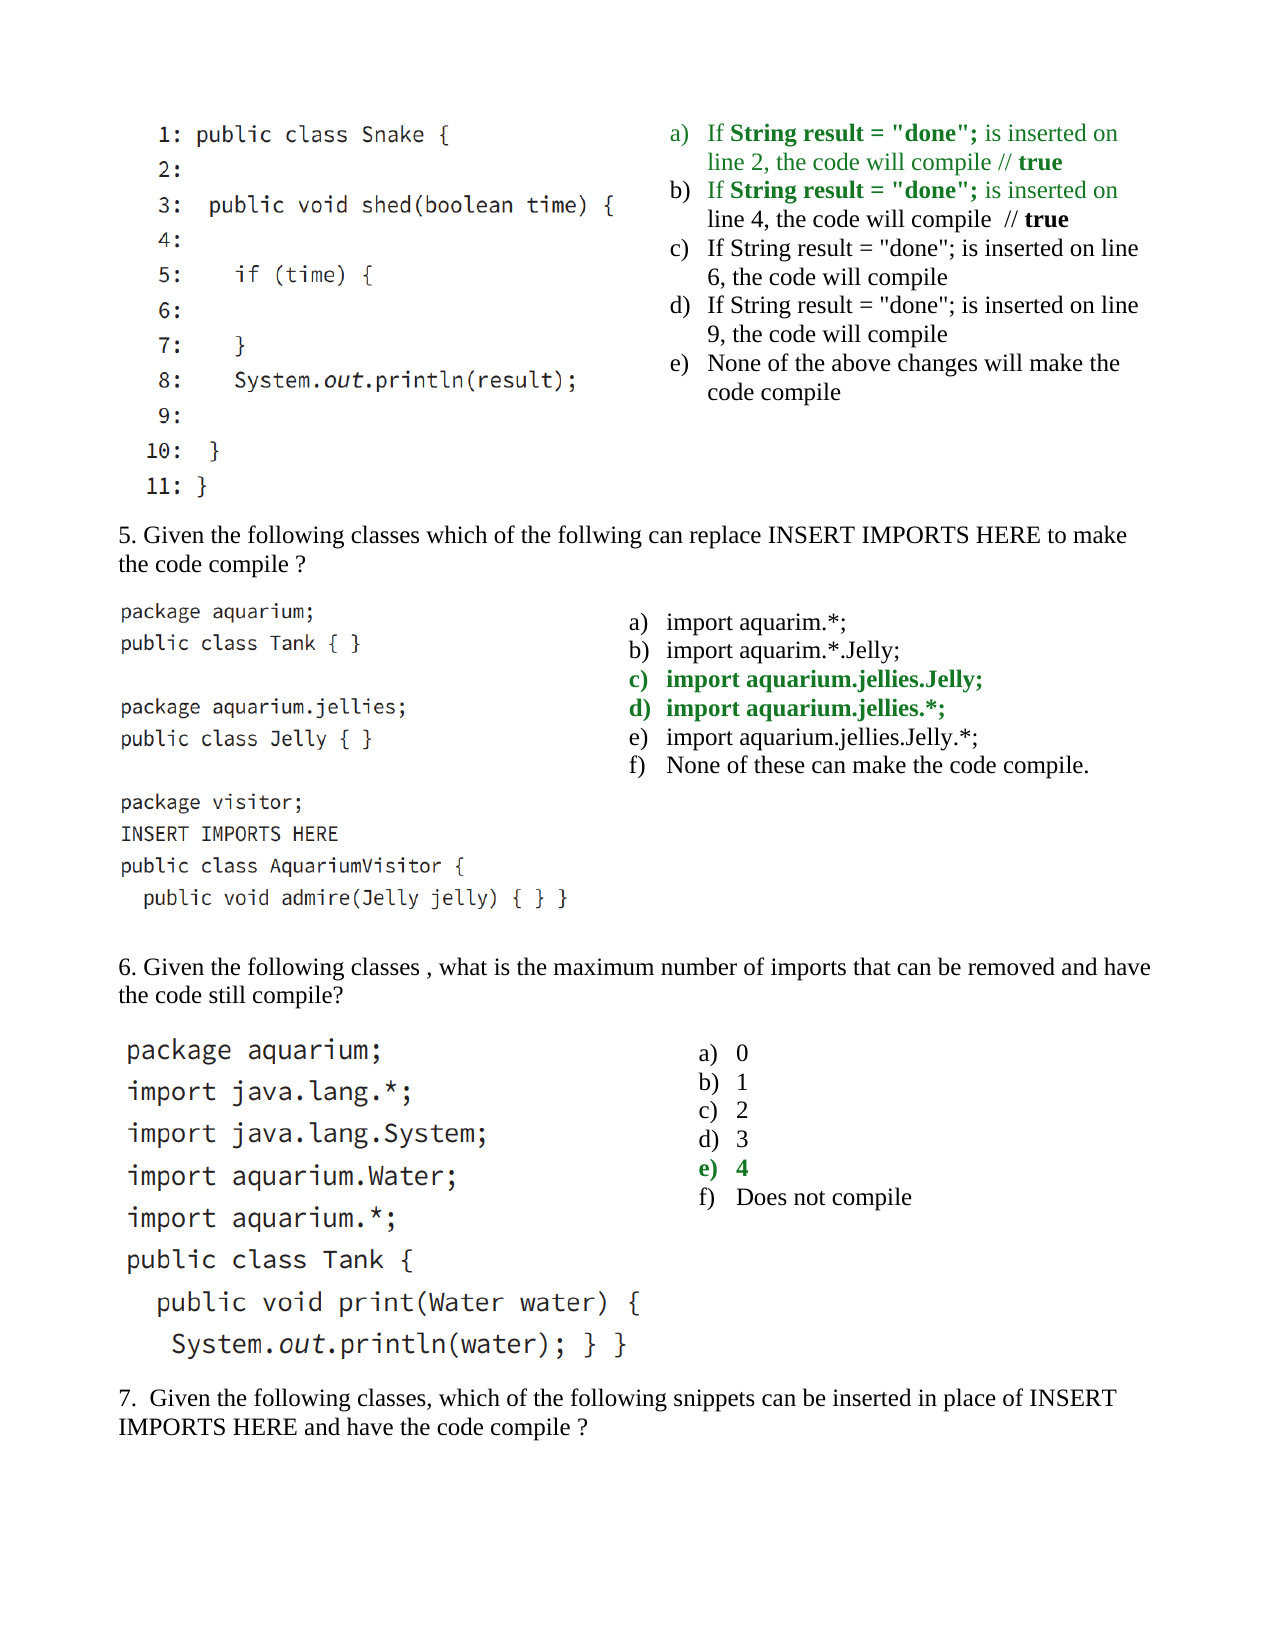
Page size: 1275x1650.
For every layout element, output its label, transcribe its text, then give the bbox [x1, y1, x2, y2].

text 5. Given the following classes which of the follwing can replace INSERT IMPORTS HERE to make the code compile ? [118, 521, 1157, 578]
list 3 [661, 1124, 1157, 1153]
list If String result = "done"; is inserted on line 6, the code will compile [633, 233, 1157, 291]
list If String result = "done"; is inserted on line 4, the code will compile // true [633, 176, 1157, 233]
list import aquarium.jellies.*; [592, 693, 1157, 722]
list None of the above changes will make the code compile [633, 348, 1157, 406]
picture [107, 1027, 661, 1367]
list import aquarim.*.Jelly; [592, 636, 1157, 664]
list 4 [661, 1153, 1157, 1182]
list import aquarium.jellies.Jelly.*; [592, 722, 1157, 751]
list 1 [661, 1067, 1157, 1096]
list If String result = "done"; is inserted on line 2, the code will compile // true [633, 118, 1157, 176]
picture [109, 587, 592, 925]
text 6. Given the following classes , what is the maximum number of imports that can be removed and have the code still compile? [118, 952, 1157, 1009]
list import aquarim.*; [592, 607, 1157, 636]
list None of these can make the code compile. [592, 751, 1157, 779]
list import aquarium.jellies.Jelly; [592, 664, 1157, 693]
list 2 [661, 1096, 1157, 1124]
picture [128, 118, 633, 503]
text 7. Given the following classes, which of the following snippets can be inserted in place of INSERT IMPORTS HERE and have the code compile ? [118, 1383, 1157, 1441]
list 0 [661, 1038, 1157, 1067]
list Does not compile [661, 1182, 1157, 1211]
list If String result = "done"; is inserted on line 9, the code will compile [633, 291, 1157, 348]
